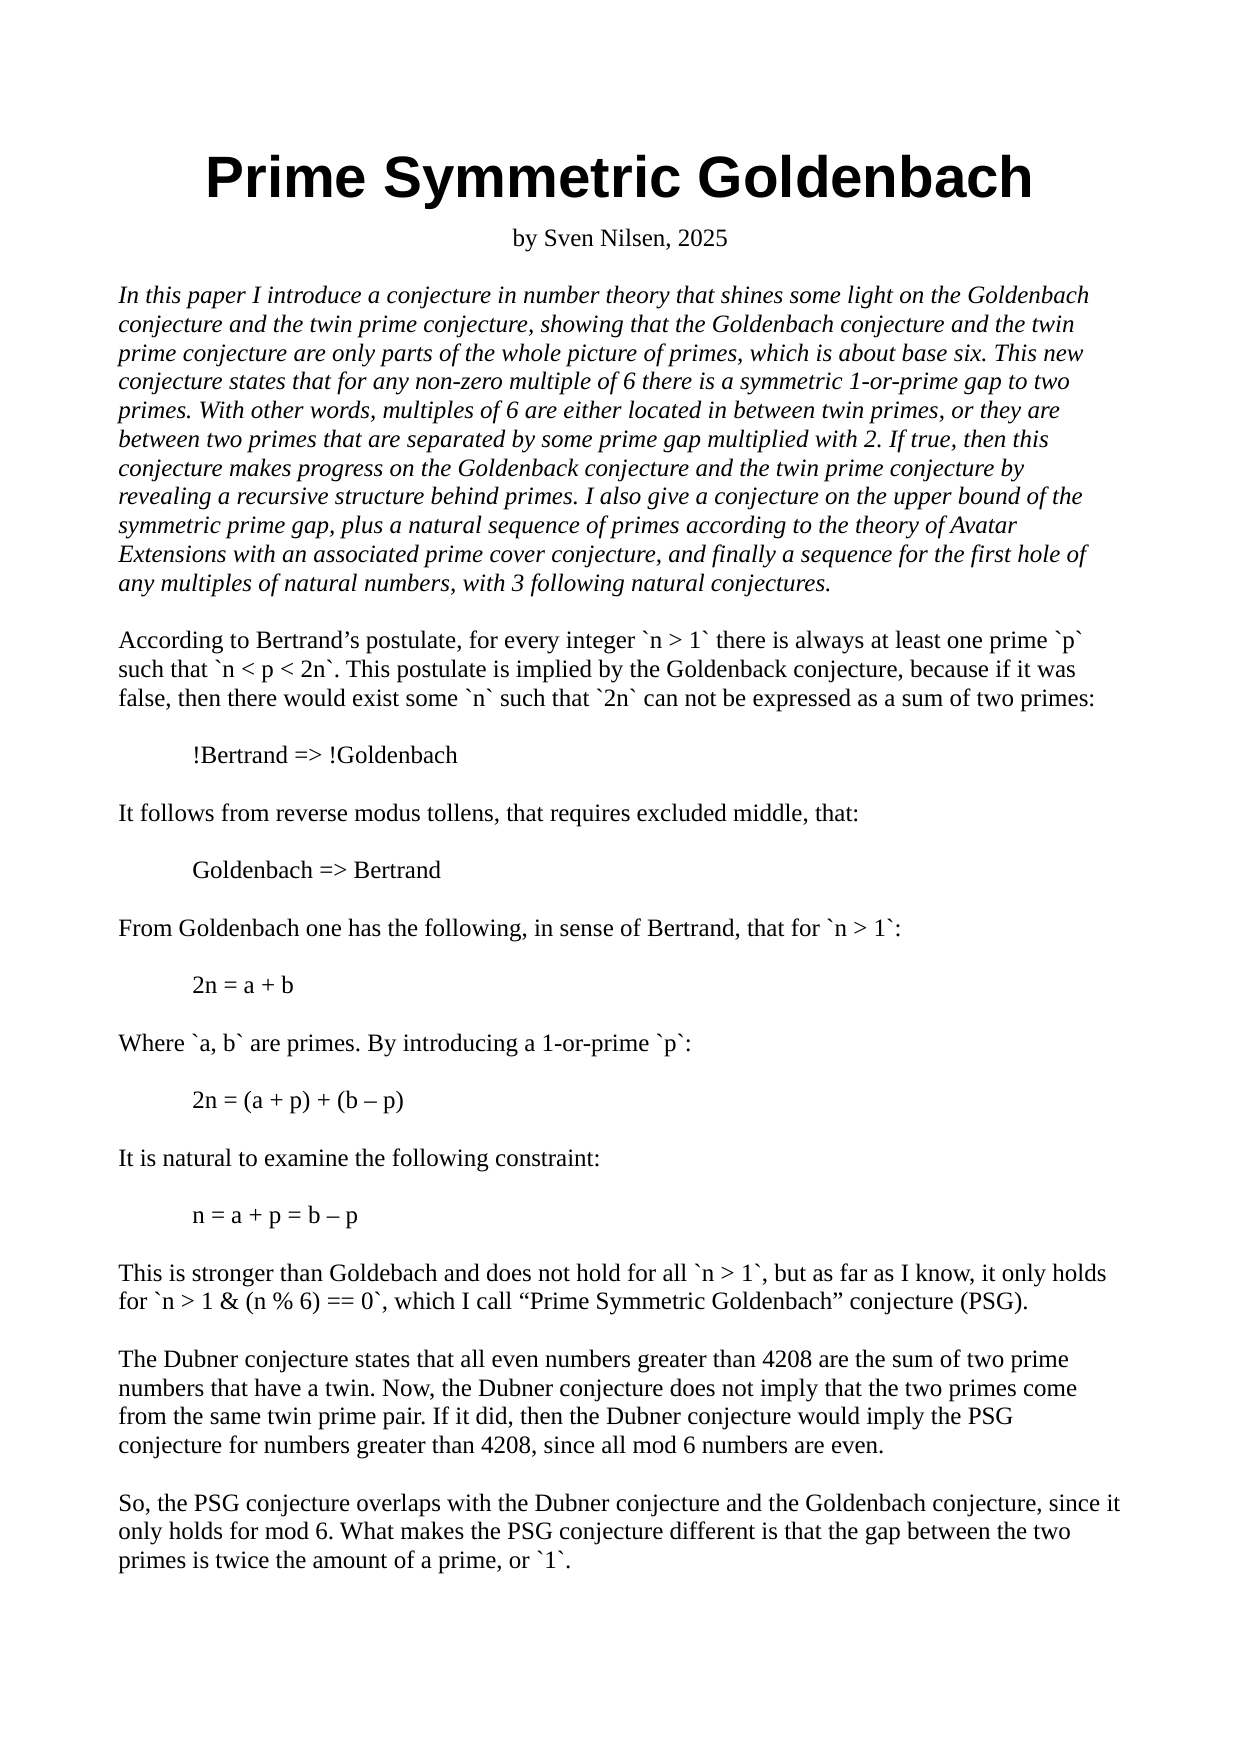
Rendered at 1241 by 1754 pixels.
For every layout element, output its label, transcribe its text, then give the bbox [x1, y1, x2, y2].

text In this paper I introduce a conjecture in number theory that shines some light on the Goldenbach conjecture and the twin prime conjecture, showing that the Goldenbach conjecture and the twin prime conjecture are only parts of the whole picture of primes, which is about base six. This new conjecture states that for any non-zero multiple of 6 there is a symmetric 1-or-prime gap to two primes. With other words, multiples of 6 are either located in between twin primes, or they are between two primes that are separated by some prime gap multiplied with 2. If true, then this conjecture makes progress on the Goldenback conjecture and the twin prime conjecture by revealing a recursive structure behind primes. I also give a conjecture on the upper bound of the symmetric prime gap, plus a natural sequence of primes according to the theory of Avatar Extensions with an associated prime cover conjecture, and finally a sequence for the first hole of any multiples of natural numbers, with 3 following natural conjectures. [118, 280, 1122, 596]
text So, the PSG conjecture overlaps with the Dubner conjecture and the Goldenbach conjecture, since it only holds for mod 6. What makes the PSG conjecture different is that the gap between the two primes is twice the amount of a prime, or `1`. [118, 1488, 1122, 1574]
text !Bertrand => !Goldenbach [118, 740, 1122, 769]
text Goldenbach => Bertrand [118, 855, 1122, 884]
text It follows from reverse modus tollens, that requires excluded middle, that: [118, 798, 1122, 826]
text Where `a, b` are primes. By introducing a 1-or-prime `p`: [118, 1028, 1122, 1056]
text According to Bertrand’s postulate, for every integer `n > 1` there is always at least one prime `p` such that `n < p < 2n`. This postulate is implied by the Goldenback conjecture, because if it was false, then there would exist some `n` such that `2n` can not be expressed as a sum of two primes: [118, 625, 1122, 711]
text It is natural to examine the following constraint: [118, 1143, 1122, 1171]
text From Goldenbach one has the following, in sense of Bertrand, that for `n > 1`: [118, 913, 1122, 941]
text 2n = (a + p) + (b – p) [118, 1085, 1122, 1114]
text This is stronger than Goldebach and does not hold for all `n > 1`, but as far as I know, it only holds for `n > 1 & (n % 6) == 0`, which I call “Prime Symmetric Goldenbach” conjecture (PSG). [118, 1258, 1122, 1315]
text The Dubner conjecture states that all even numbers greater than 4208 are the sum of two prime numbers that have a twin. Now, the Dubner conjecture does not imply that the two primes come from the same twin prime pair. If it did, then the Dubner conjecture would imply the PSG conjecture for numbers greater than 4208, since all mod 6 numbers are even. [118, 1344, 1122, 1459]
text n = a + p = b – p [118, 1200, 1122, 1229]
title Prime Symmetric Goldenbach [118, 143, 1122, 210]
text by Sven Nilsen, 2025 [118, 223, 1122, 251]
text 2n = a + b [118, 970, 1122, 999]
